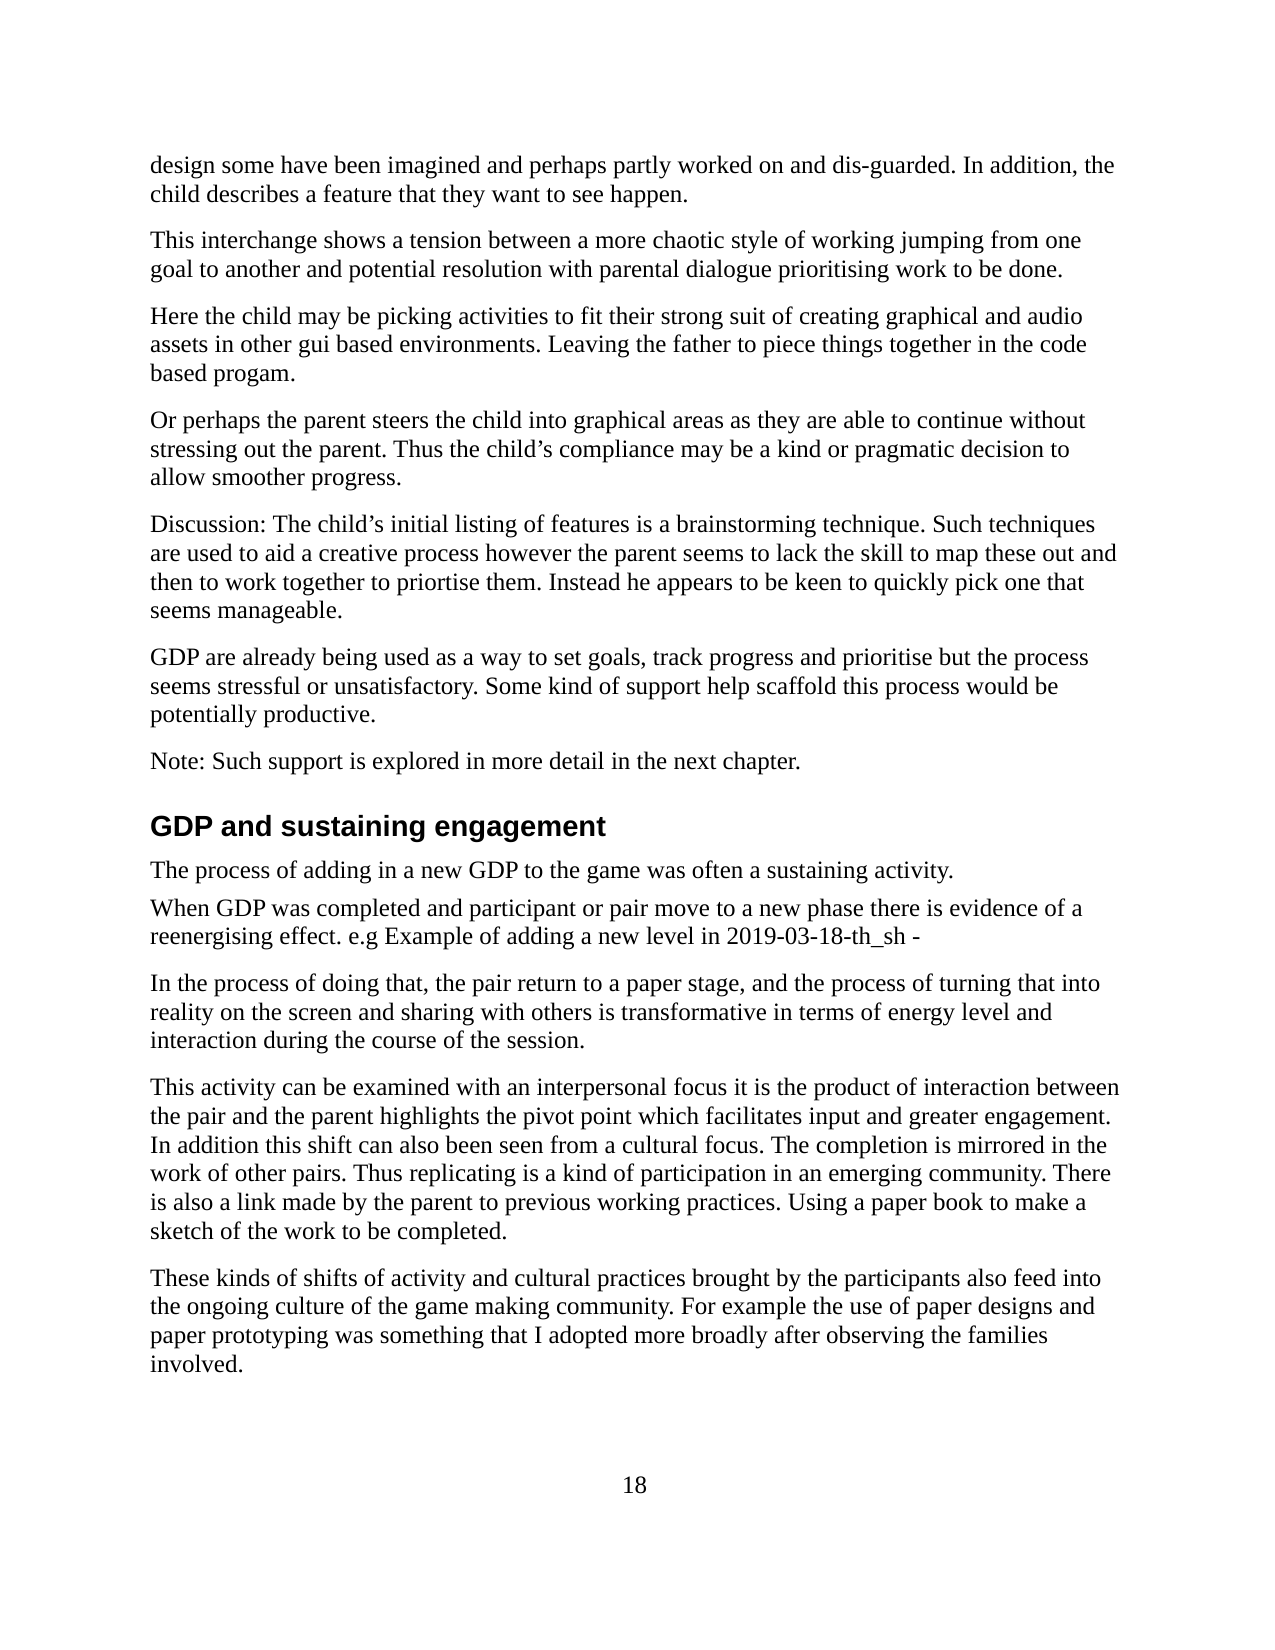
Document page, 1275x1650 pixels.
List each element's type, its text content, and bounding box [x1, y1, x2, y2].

text This activity can be examined with an interpersonal focus it is the product of interaction between the pair and the parent highlights the pivot point which facilitates input and greater engagement. In addition this shift can also been seen from a cultural focus. The completion is mirrored in the work of other pairs. Thus replicating is a kind of participation in an emerging community. There is also a link made by the parent to previous working practices. Using a paper book to make a sketch of the work to be completed. [150, 1072, 1125, 1245]
text Discussion: The child’s initial listing of features is a brainstorming technique. Such techniques are used to aid a creative process however the parent seems to lack the skill to map these out and then to work together to priortise them. Instead he appears to be keen to quickly pick one that seems manageable. [150, 509, 1125, 624]
text This interchange shows a tension between a more chaotic style of working jumping from one goal to another and potential resolution with parental dialogue prioritising work to be done. [150, 225, 1125, 283]
text design some have been imagined and perhaps partly worked on and dis-guarded. In addition, the child describes a feature that they want to see happen. [150, 150, 1125, 207]
subtitle GDP and sustaining engagement [150, 809, 1125, 842]
text The process of adding in a new GDP to the game was often a sustaining activity. [150, 855, 1125, 884]
text These kinds of shifts of activity and cultural practices brought by the participants also feed into the ongoing culture of the game making community. For example the use of paper designs and paper prototyping was something that I adopted more broadly after observing the families involved. [150, 1263, 1125, 1378]
text When GDP was completed and participant or pair move to a new phase there is evidence of a reenergising effect. e.g Example of adding a new level in 2019-03-18-th_sh - [150, 893, 1125, 950]
text Note: Such support is explored in more detail in the next chapter. [150, 746, 1125, 775]
text GDP are already being used as a way to set goals, track progress and prioritise but the process seems stressful or unsatisfactory. Some kind of support help scaffold this process would be potentially productive. [150, 642, 1125, 728]
text Here the child may be picking activities to fit their strong suit of creating graphical and audio assets in other gui based environments. Leaving the father to piece things together in the code based progam. [150, 301, 1125, 387]
text In the process of doing that, the pair return to a paper stage, and the process of turning that into reality on the screen and sharing with others is transformative in terms of energy level and interaction during the course of the session. [150, 968, 1125, 1054]
text Or perhaps the parent steers the child into graphical areas as they are able to continue without stressing out the parent. Thus the child’s compliance may be a kind or pragmatic decision to allow smoother progress. [150, 405, 1125, 491]
